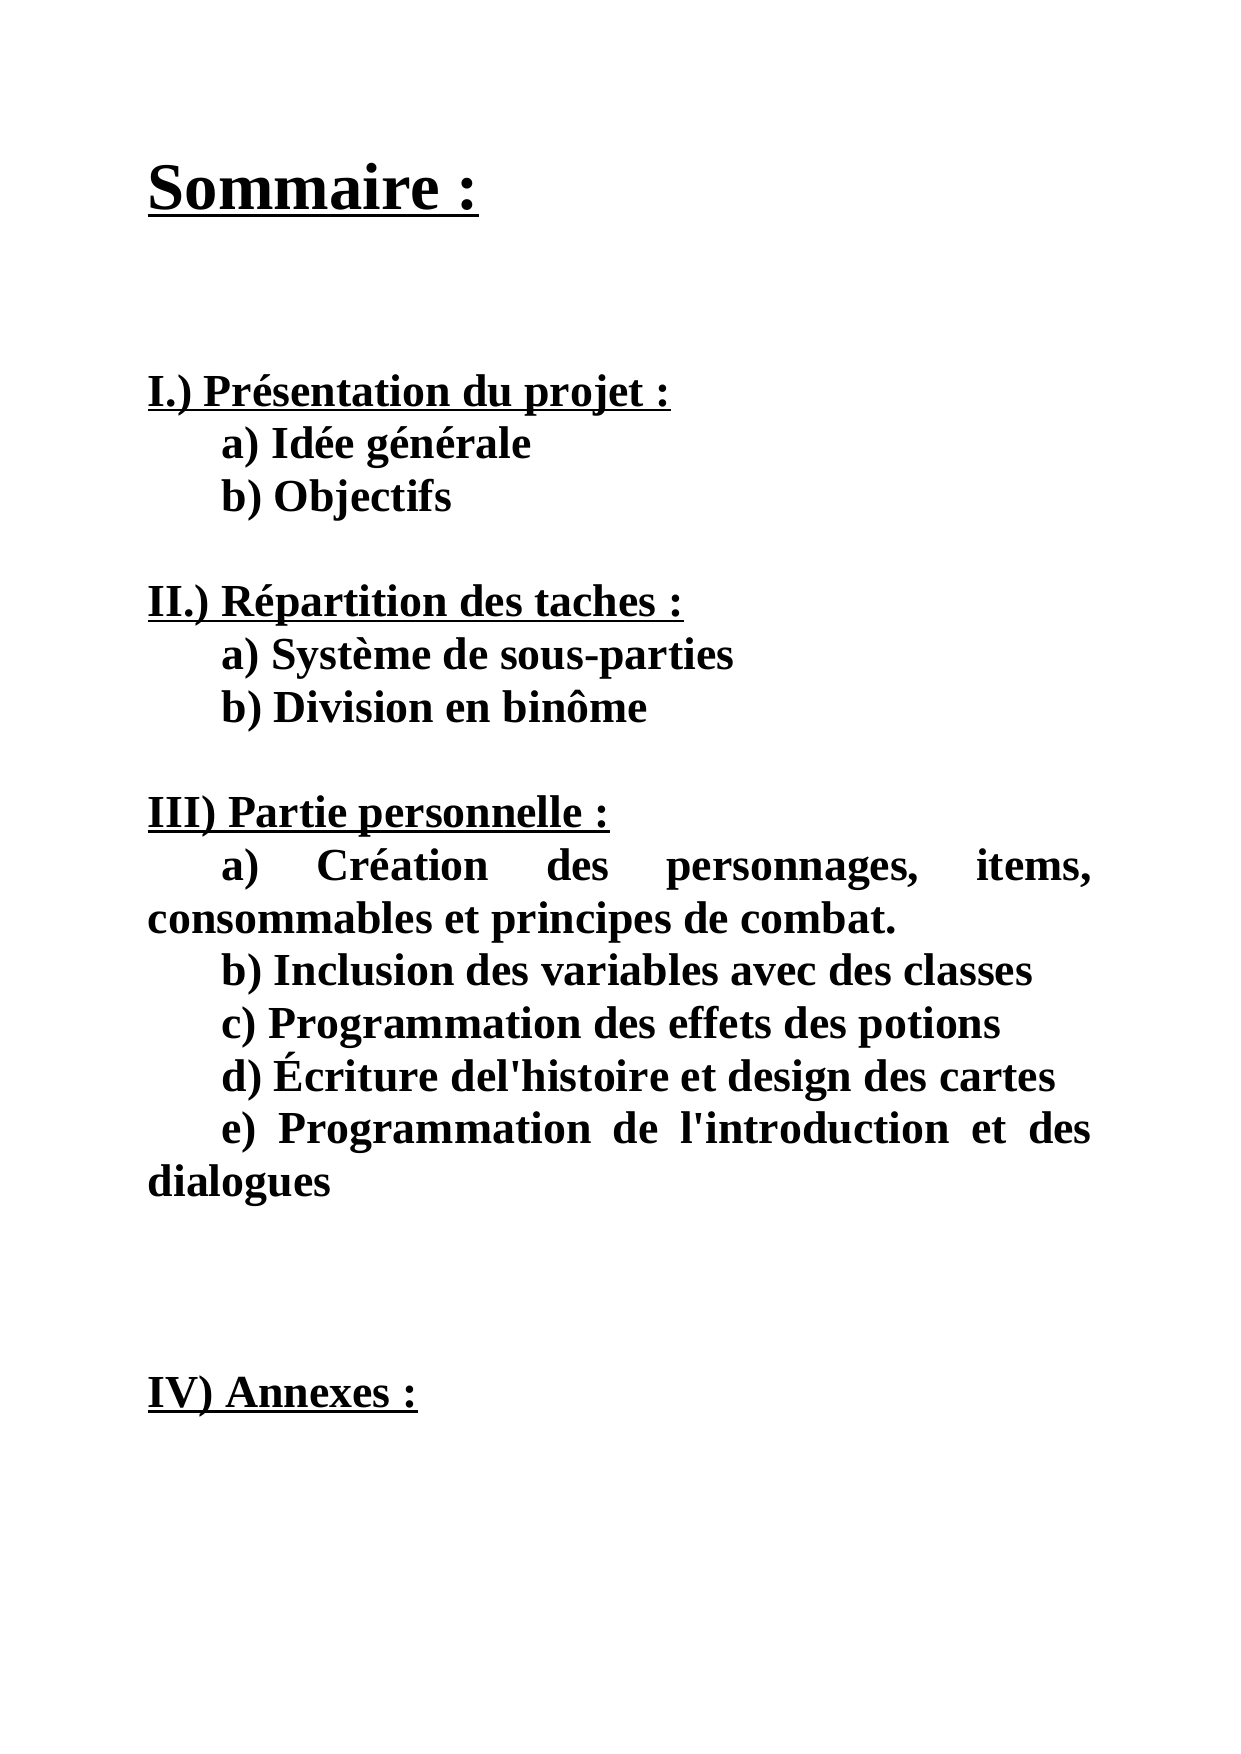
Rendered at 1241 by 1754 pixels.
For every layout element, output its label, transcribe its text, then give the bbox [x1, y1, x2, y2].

text Sommaire : [148, 148, 1093, 224]
text e) Programmation de l'introduction et des dialogues [148, 1101, 1093, 1207]
text III) Partie personnelle : [148, 785, 1093, 838]
text II.) Répartition des taches : [148, 574, 1093, 627]
text d) Écriture del'histoire et design des cartes [148, 1048, 1093, 1101]
text b) Objectifs [148, 469, 1093, 521]
text c) Programmation des effets des potions [148, 996, 1093, 1048]
text b) Division en binôme [148, 679, 1093, 732]
text b) Inclusion des variables avec des classes [148, 943, 1093, 996]
text a) Création des personnages, items, consommables et principes de combat. [148, 838, 1093, 943]
text a) Système de sous-parties [148, 627, 1093, 679]
text I.) Présentation du projet : [148, 363, 1093, 416]
text a) Idée générale [148, 416, 1093, 469]
text IV) Annexes : [148, 1365, 1093, 1417]
